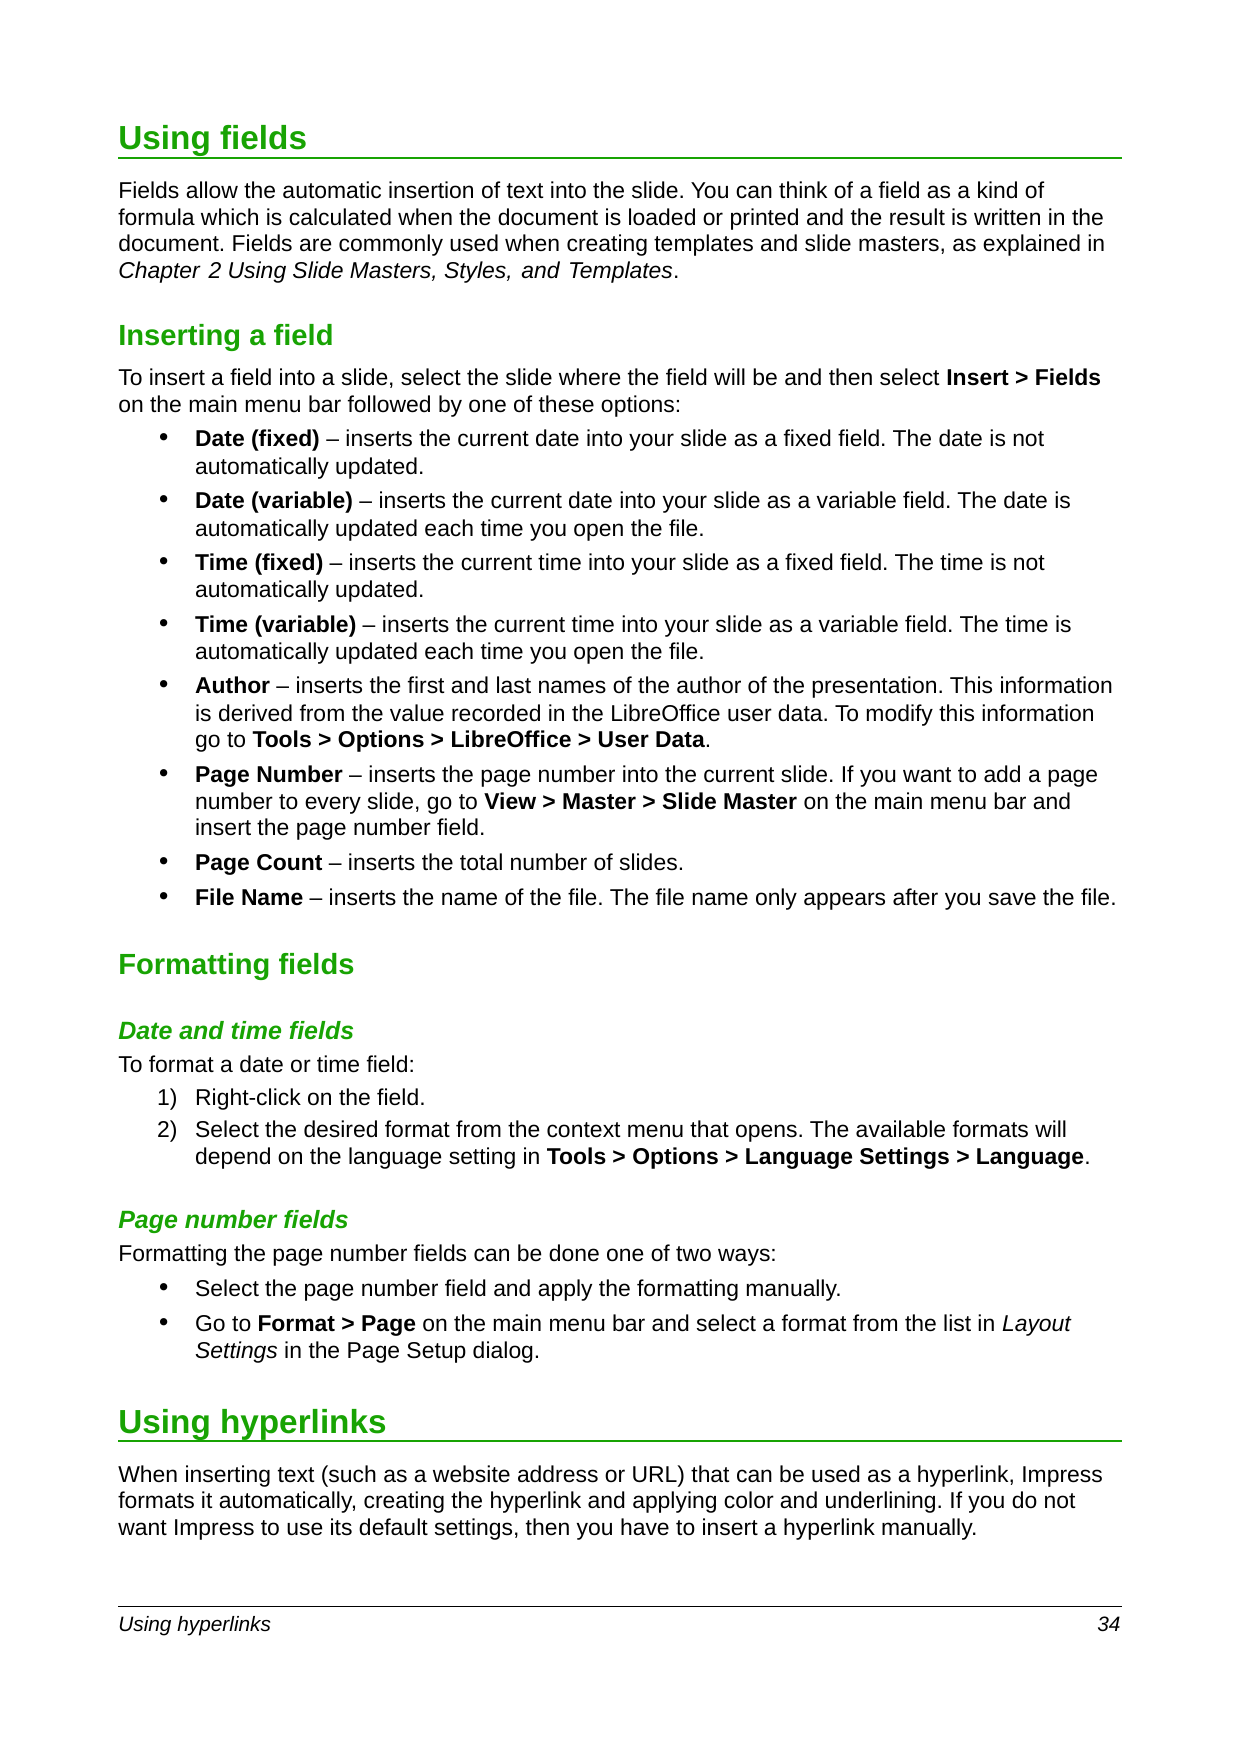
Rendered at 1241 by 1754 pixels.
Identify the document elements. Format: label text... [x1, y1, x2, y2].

list Time (fixed) – inserts the current time into your slide as a fixed field. The time is not automatically updated. [156, 547, 1122, 603]
list Select the page number field and apply the formatting manually. [156, 1273, 1122, 1302]
list To insert a field into a slide, select the slide where the field will be and then select Insert > Fields on the main menu bar followed by one of these options: [118, 364, 1122, 417]
subtitle Date and time fields [118, 1016, 1122, 1044]
list Formatting the page number fields can be done one of two ways: [118, 1240, 1122, 1266]
list Date (fixed) – inserts the current date into your slide as a fixed field. The date is not automatically updated. [156, 423, 1122, 479]
subtitle Formatting fields [118, 947, 1122, 980]
list Page Number – inserts the page number into the current slide. If you want to add a page number to every slide, go to View > Master > Slide Master on the main menu bar and insert the page number field. [156, 759, 1122, 841]
list To format a date or time field: [118, 1051, 1122, 1077]
text When inserting text (such as a website address or URL) that can be used as a hyperlink, Impress formats it automatically, creating the hyperlink and applying color and underlining. If you do not want Impress to use its default settings, then you have to insert a hyperlink manually. [118, 1461, 1122, 1540]
subtitle Using hyperlinks [118, 1402, 1122, 1440]
list Page Count – inserts the total number of slides. [156, 847, 1122, 876]
text Fields allow the automatic insertion of text into the slide. You can think of a field as a kind of formula which is calculated when the document is loaded or printed and the result is written in the document. Fields are commonly used when creating templates and slide masters, as explained in Chapter 2 Using Slide Masters, Styles, and Templates. [118, 177, 1122, 283]
list File Name – inserts the name of the file. The file name only appears after you save the file. [156, 882, 1122, 911]
list Date (variable) – inserts the current date into your slide as a variable field. The date is automatically updated each time you open the file. [156, 485, 1122, 541]
subtitle Inserting a field [118, 318, 1122, 352]
subtitle Page number fields [118, 1205, 1122, 1233]
list Author – inserts the first and last names of the author of the presentation. This information is derived from the value recorded in the LibreOffice user data. To modify this information go to Tools > Options > LibreOffice > User Data. [156, 671, 1122, 752]
list Select the desired format from the context menu that opens. The available formats will depend on the language setting in Tools > Options > Language Settings > Language. [177, 1116, 1122, 1169]
list Right-click on the field. [177, 1084, 1122, 1110]
list Go to Format > Page on the main menu bar and select a format from the list in Layout Settings in the Page Setup dialog. [156, 1308, 1122, 1364]
subtitle Using fields [118, 118, 1122, 157]
list Time (variable) – inserts the current time into your slide as a variable field. The time is automatically updated each time you open the file. [156, 609, 1122, 664]
